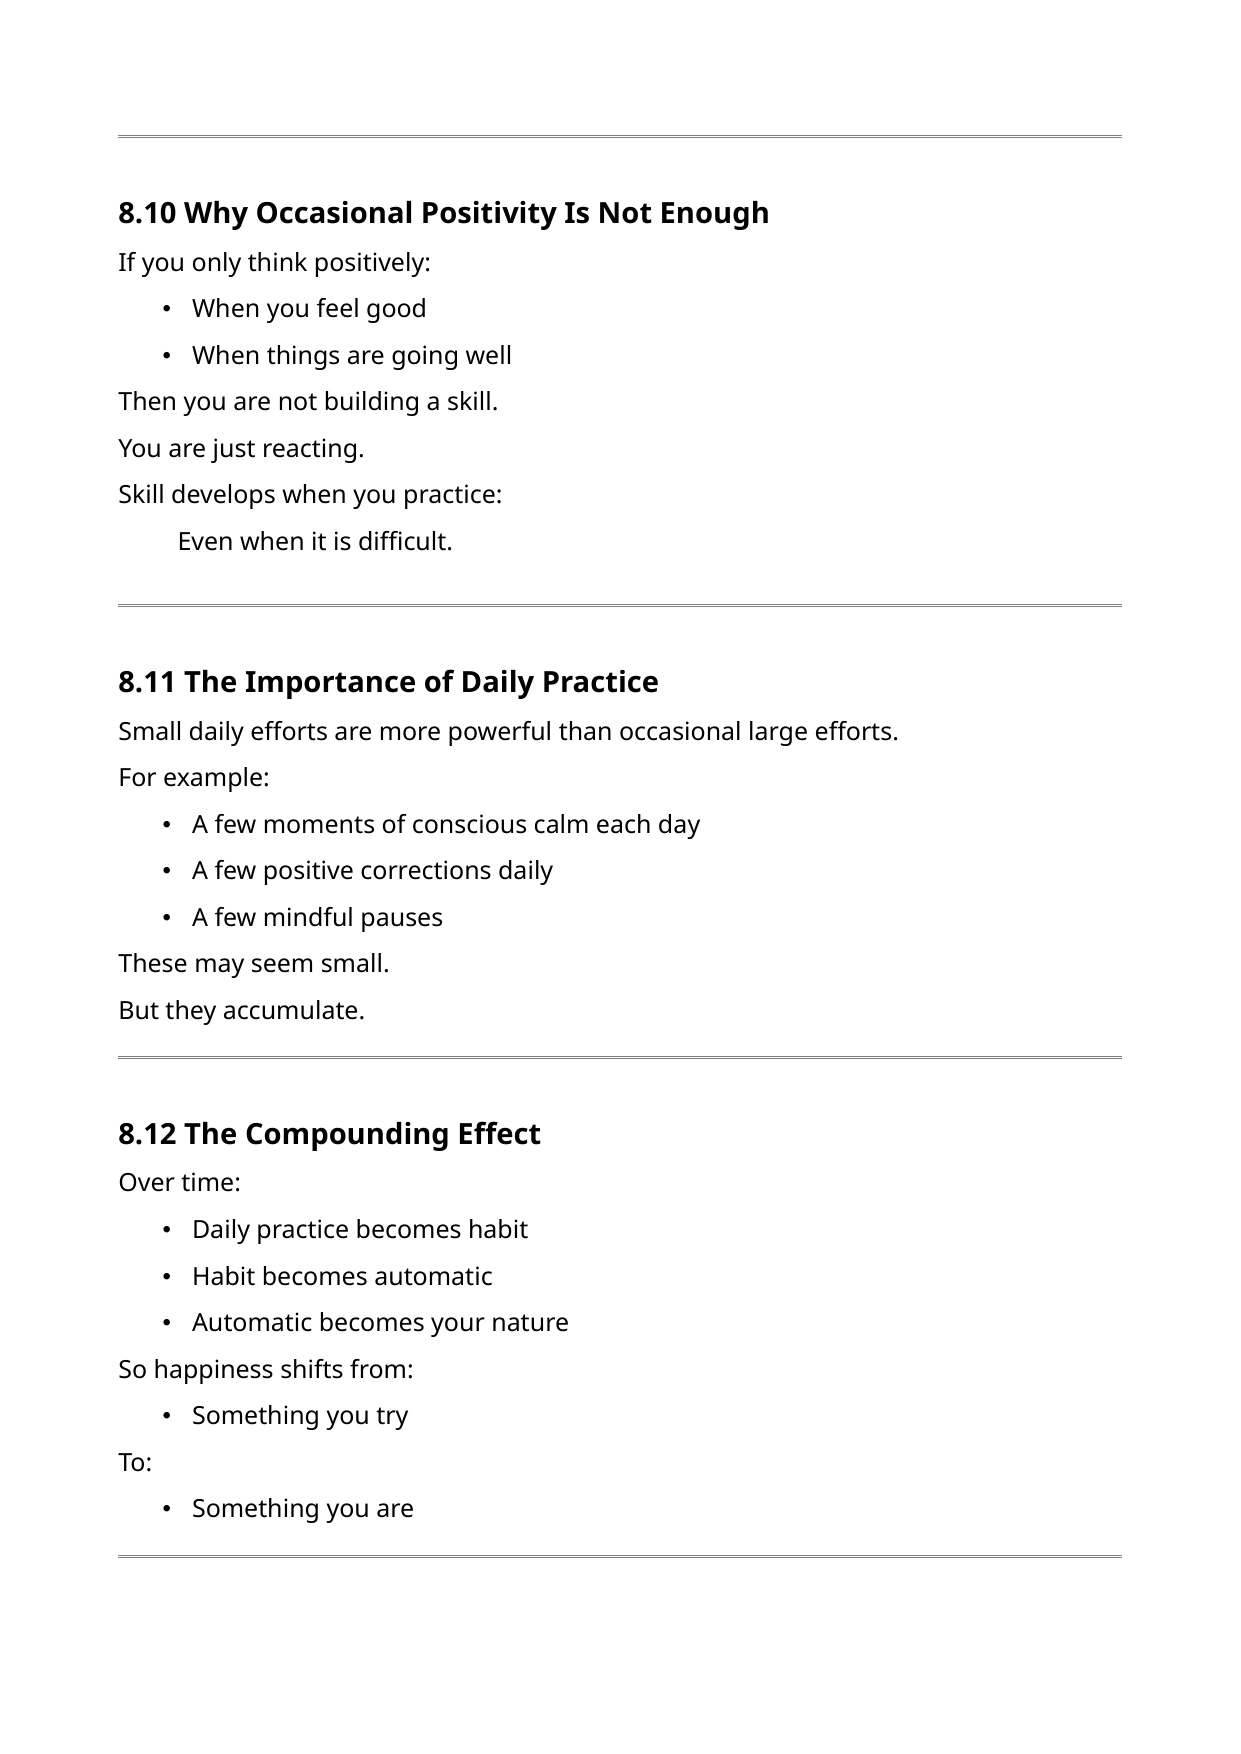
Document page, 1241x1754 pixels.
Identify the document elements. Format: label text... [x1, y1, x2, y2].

text Then you are not building a skill. [118, 384, 1122, 418]
text Over time: [118, 1165, 1122, 1199]
text You are just reacting. [118, 430, 1122, 464]
list Something you are [162, 1491, 1122, 1525]
list A few mindful pauses [162, 899, 1122, 933]
list Daily practice becomes habit [162, 1212, 1122, 1246]
list A few positive corrections daily [162, 853, 1122, 887]
text Skill develops when you practice: [118, 477, 1122, 511]
text To: [118, 1444, 1122, 1478]
text If you only think positively: [118, 244, 1122, 278]
text So happiness shifts from: [118, 1351, 1122, 1385]
text Even when it is difficult. [177, 523, 1063, 558]
list Automatic becomes your nature [162, 1305, 1122, 1339]
subtitle 8.11 The Importance of Daily Practice [118, 661, 1122, 701]
text These may seem small. [118, 946, 1122, 980]
text Small daily efforts are more powerful than occasional large efforts. [118, 713, 1122, 747]
list When things are going well [162, 337, 1122, 371]
list When you feel good [162, 291, 1122, 325]
text For example: [118, 760, 1122, 794]
list A few moments of conscious calm each day [162, 806, 1122, 840]
list Habit becomes automatic [162, 1258, 1122, 1292]
subtitle 8.10 Why Occasional Positivity Is Not Enough [118, 192, 1122, 232]
list Something you try [162, 1398, 1122, 1432]
subtitle 8.12 The Compounding Effect [118, 1113, 1122, 1153]
text But they accumulate. [118, 992, 1122, 1027]
